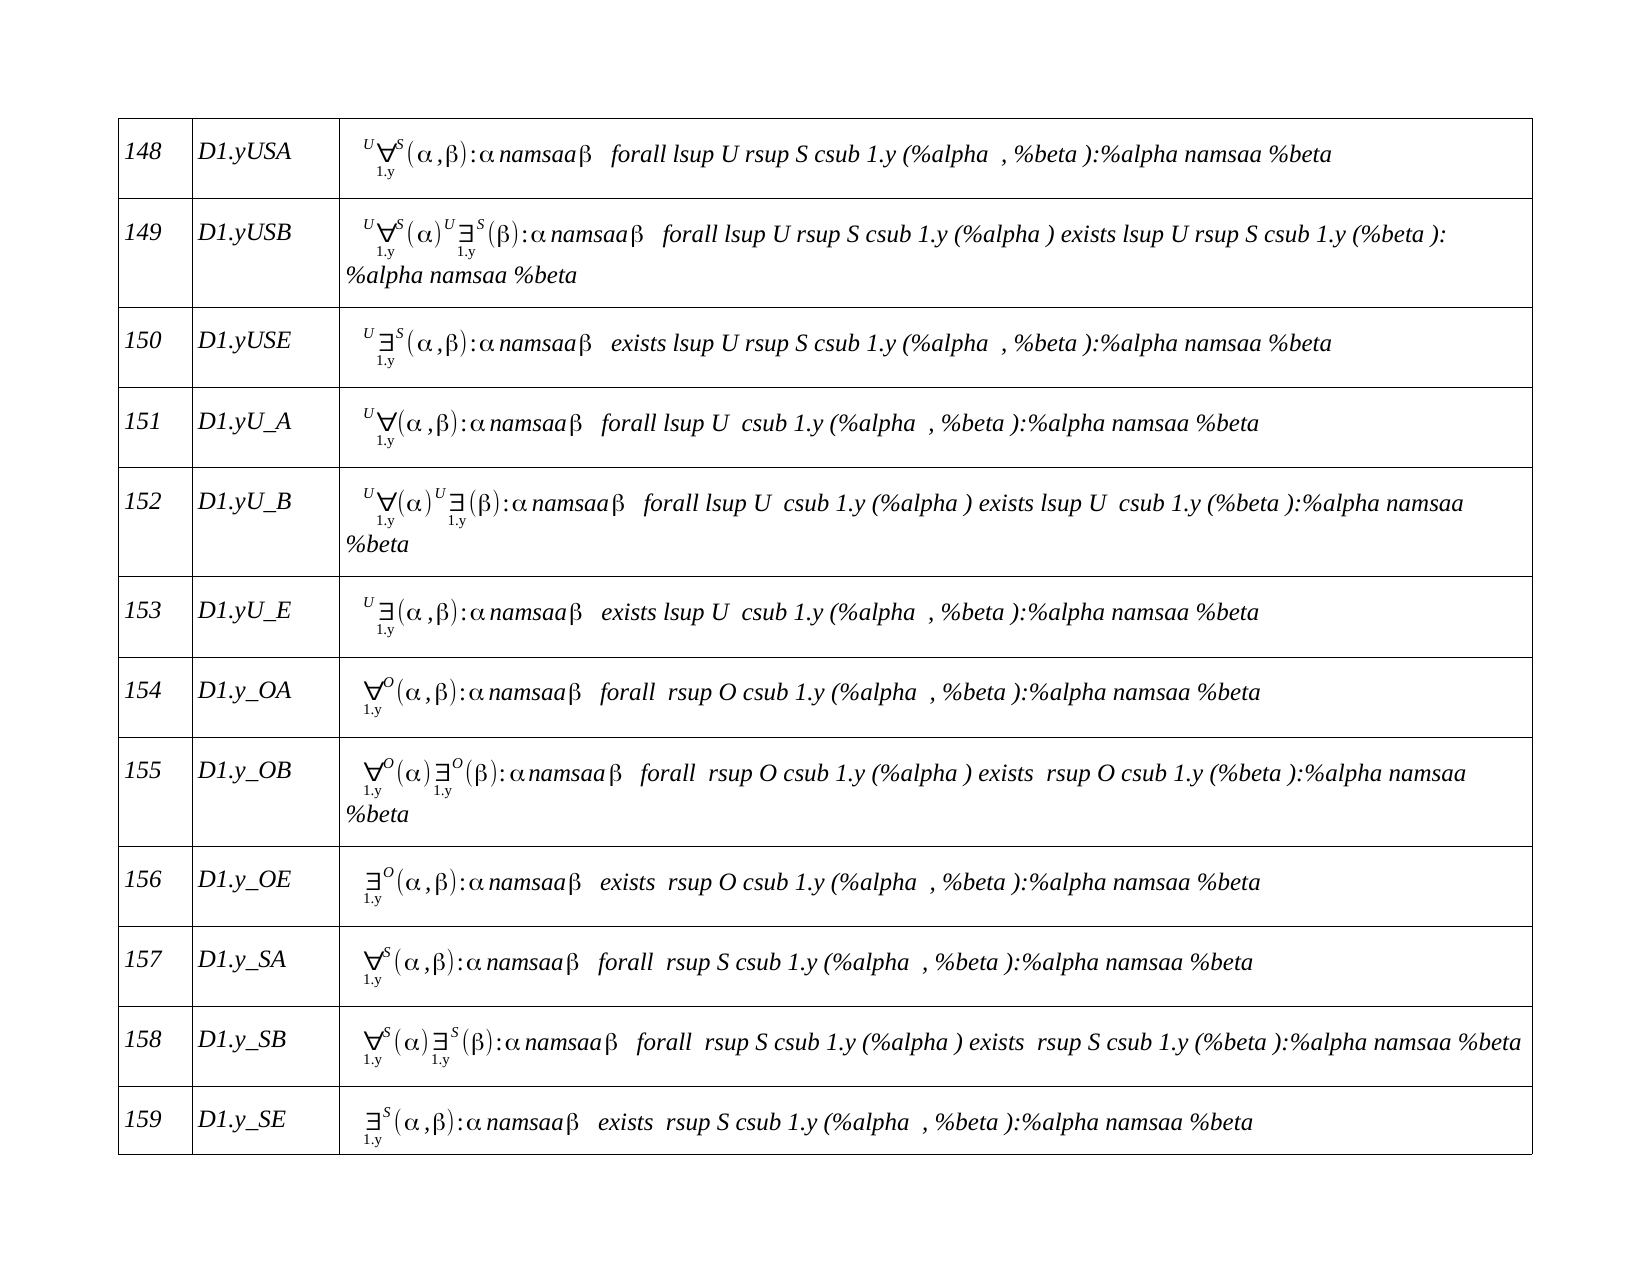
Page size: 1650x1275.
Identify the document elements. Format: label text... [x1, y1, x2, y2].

table_cell 153 [119, 577, 192, 657]
table_cell 151 [119, 388, 192, 467]
table_cell forall lsup U rsup S csub 1.y (%alpha , %beta ):%alpha namsaa %beta [340, 119, 1532, 198]
table_cell D1.yU_E [193, 577, 339, 657]
table_cell 157 [119, 927, 192, 1006]
table_cell 148 [119, 119, 192, 198]
table_cell forall rsup S csub 1.y (%alpha ) exists rsup S csub 1.y (%beta ):%alpha namsaa %beta [340, 1007, 1532, 1086]
table_cell forall lsup U csub 1.y (%alpha ) exists lsup U csub 1.y (%beta ):%alpha namsaa %beta [340, 468, 1532, 576]
table_cell 149 [119, 199, 192, 307]
table_cell D1.yUSB [193, 199, 339, 307]
table_cell D1.yUSE [193, 308, 339, 387]
table_cell 158 [119, 1007, 192, 1086]
table_cell 150 [119, 308, 192, 387]
table_cell 156 [119, 847, 192, 926]
table_cell forall lsup U csub 1.y (%alpha , %beta ):%alpha namsaa %beta [340, 388, 1532, 467]
table_cell D1.y_OE [193, 847, 339, 926]
table_cell exists rsup O csub 1.y (%alpha , %beta ):%alpha namsaa %beta [340, 847, 1532, 926]
table_cell D1.yU_B [193, 468, 339, 576]
table_cell D1.yU_A [193, 388, 339, 467]
table_cell forall rsup O csub 1.y (%alpha ) exists rsup O csub 1.y (%beta ):%alpha namsaa %beta [340, 738, 1532, 846]
table_cell exists lsup U rsup S csub 1.y (%alpha , %beta ):%alpha namsaa %beta [340, 308, 1532, 387]
table_cell D1.yUSA [193, 119, 339, 198]
table_cell forall rsup O csub 1.y (%alpha , %beta ):%alpha namsaa %beta [340, 658, 1532, 737]
table_cell D1.y_OA [193, 658, 339, 737]
table_cell exists lsup U csub 1.y (%alpha , %beta ):%alpha namsaa %beta [340, 577, 1532, 657]
table_cell D1.y_OB [193, 738, 339, 846]
table_cell D1.y_SA [193, 927, 339, 1006]
table_cell D1.y_SB [193, 1007, 339, 1086]
table_cell forall rsup S csub 1.y (%alpha , %beta ):%alpha namsaa %beta [340, 927, 1532, 1006]
table_cell exists rsup S csub 1.y (%alpha , %beta ):%alpha namsaa %beta [340, 1087, 1532, 1154]
table_cell 155 [119, 738, 192, 846]
table_cell 152 [119, 468, 192, 576]
table_cell forall lsup U rsup S csub 1.y (%alpha ) exists lsup U rsup S csub 1.y (%beta ):%alpha namsaa %beta [340, 199, 1532, 307]
table_cell D1.y_SE [193, 1087, 339, 1154]
table_cell 159 [119, 1087, 192, 1154]
table_cell 154 [119, 658, 192, 737]
